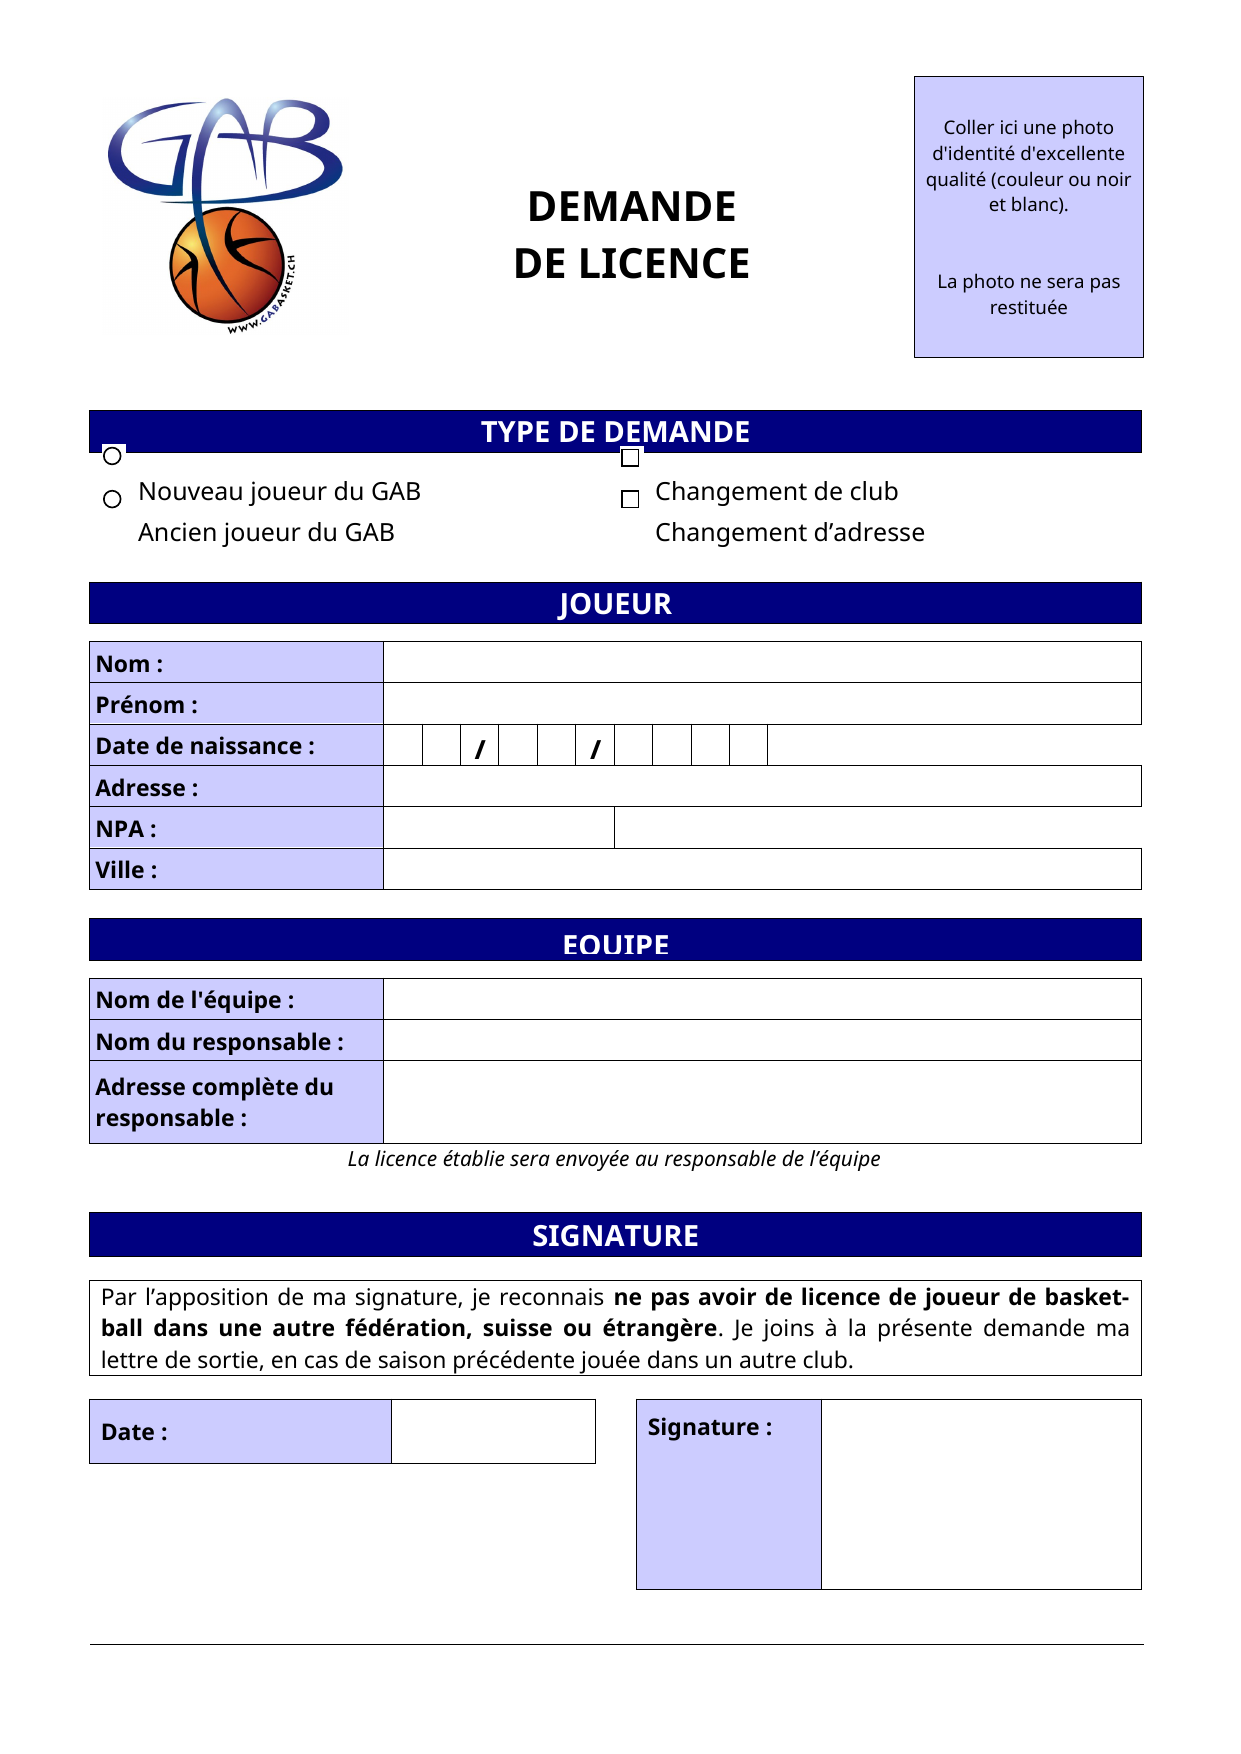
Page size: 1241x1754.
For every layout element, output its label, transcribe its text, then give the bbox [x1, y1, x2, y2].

table_cell [89, 511, 127, 552]
table_cell [538, 725, 575, 765]
text DE LICENCE [349, 234, 914, 291]
table_cell [89, 470, 127, 511]
table_cell [585, 470, 644, 511]
table_cell [89, 453, 620, 469]
table_cell [89, 1526, 392, 1589]
table_cell Ville : [90, 849, 383, 889]
table_cell [730, 725, 767, 765]
table_cell [392, 1464, 595, 1526]
table_header [596, 1399, 636, 1463]
table_cell [423, 725, 460, 765]
table_cell [615, 807, 1142, 847]
table_cell [768, 725, 1142, 765]
table_cell / [576, 725, 614, 765]
text DEMANDE [349, 177, 914, 234]
table_cell [644, 453, 1142, 469]
table_cell [653, 725, 691, 765]
table_cell [89, 1257, 1142, 1280]
table_cell Adresse complète du responsable : [90, 1061, 383, 1143]
table_cell [89, 1464, 392, 1526]
text [90, 234, 101, 291]
table_cell Ancien joueur du GAB [127, 511, 533, 552]
table_cell [585, 511, 644, 552]
table_cell EQUIPE [90, 919, 1141, 960]
table_cell Signature : [637, 1400, 821, 1589]
table_cell [595, 1526, 636, 1589]
table_cell Nom : [90, 642, 383, 682]
table_cell [89, 890, 1142, 918]
table_cell [384, 1020, 1141, 1060]
table_cell [384, 807, 614, 847]
table_cell Nom de l'équipe : [90, 979, 383, 1019]
table_cell [89, 552, 1142, 582]
picture [101, 97, 349, 335]
table_cell [692, 725, 729, 765]
table_cell Adresse : [90, 766, 383, 806]
table_header Date : [90, 1400, 391, 1463]
table_cell [89, 624, 1142, 641]
table_cell JOUEUR [90, 583, 1141, 623]
text [90, 177, 101, 234]
table_cell La licence établie sera envoyée au responsable de l’équipe [89, 1144, 1142, 1172]
table_cell [822, 1400, 1141, 1589]
table_cell [384, 725, 422, 765]
table_cell [595, 1463, 636, 1526]
table_cell [384, 979, 1141, 1019]
table_cell [89, 1376, 1142, 1398]
table_cell Changement d’adresse [644, 511, 1142, 552]
table_cell [533, 470, 585, 511]
table_cell [384, 1061, 1141, 1143]
table_cell [384, 683, 1141, 723]
table_cell [533, 511, 585, 552]
table_cell Par l’apposition de ma signature, je reconnais ne pas avoir de licence de joueur de basket-ball dans une autre fédération, suisse ou étrangère. Je joins à la présente demande ma lettre de sortie, en cas de saison précédente jouée dans un autre club. [90, 1281, 1141, 1375]
table_cell / [461, 725, 498, 765]
table_cell NPA : [90, 807, 383, 847]
table_cell [384, 849, 1141, 889]
table_cell [89, 1172, 1142, 1212]
table_cell [384, 766, 1141, 806]
table_cell [499, 725, 537, 765]
table_header [392, 1400, 595, 1463]
table_cell [89, 1589, 1142, 1613]
table_cell Prénom : [90, 683, 383, 723]
table_cell Nouveau joueur du GAB [127, 470, 533, 511]
table_cell SIGNATURE [90, 1213, 1141, 1256]
table_cell [384, 642, 1141, 682]
table_header TYPE DE DEMANDE [90, 411, 1141, 452]
table_cell Nom du responsable : [90, 1020, 383, 1060]
table_cell [615, 725, 652, 765]
table_cell Changement de club [644, 470, 1142, 511]
table_cell [89, 961, 1142, 977]
table_cell Date de naissance : [90, 725, 383, 765]
table_cell [392, 1526, 595, 1589]
